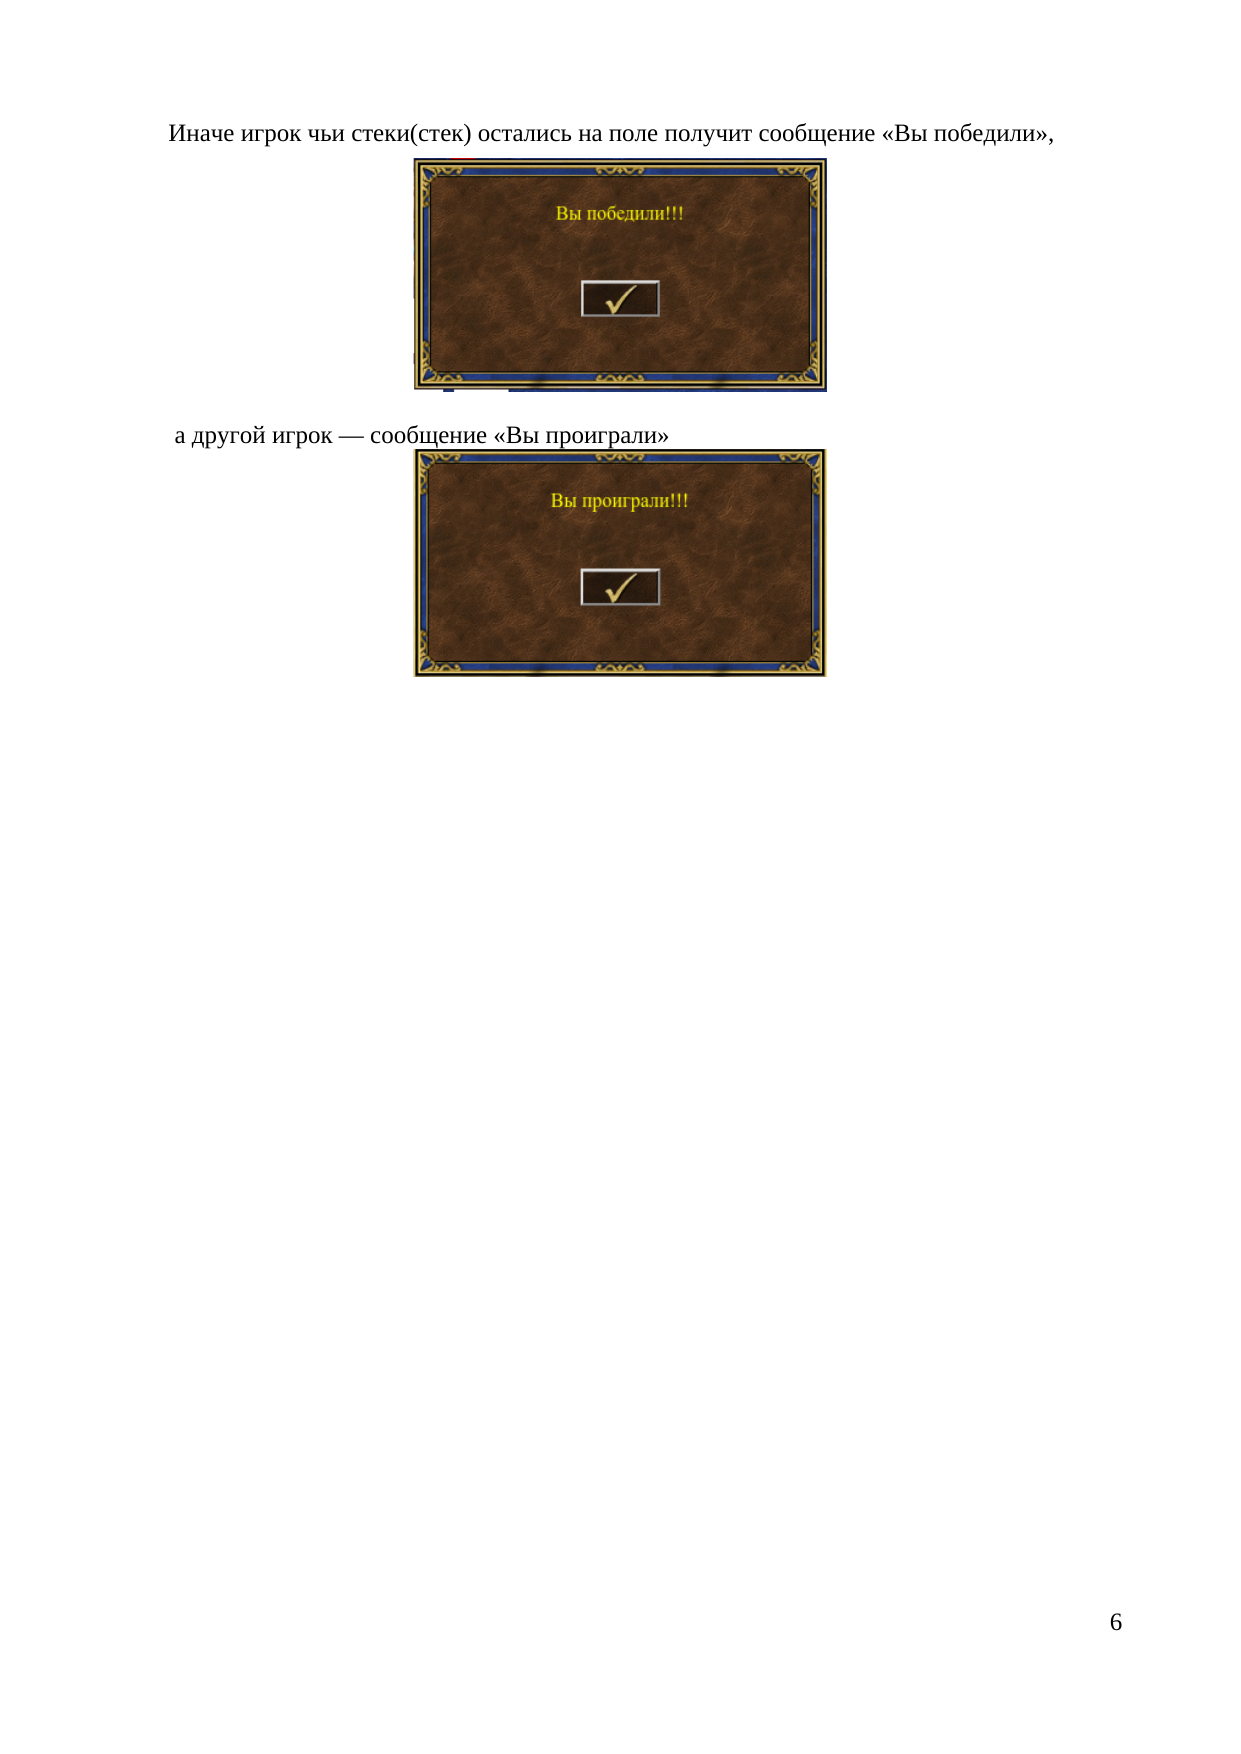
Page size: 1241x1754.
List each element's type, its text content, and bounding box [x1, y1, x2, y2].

text а другой игрок — сообщение «Вы проиграли» [118, 420, 1122, 449]
picture [413, 158, 827, 392]
text Иначе игрок чьи стеки(стек) остались на поле получит сообщение «Вы победили», [118, 118, 1122, 147]
picture [413, 449, 827, 677]
